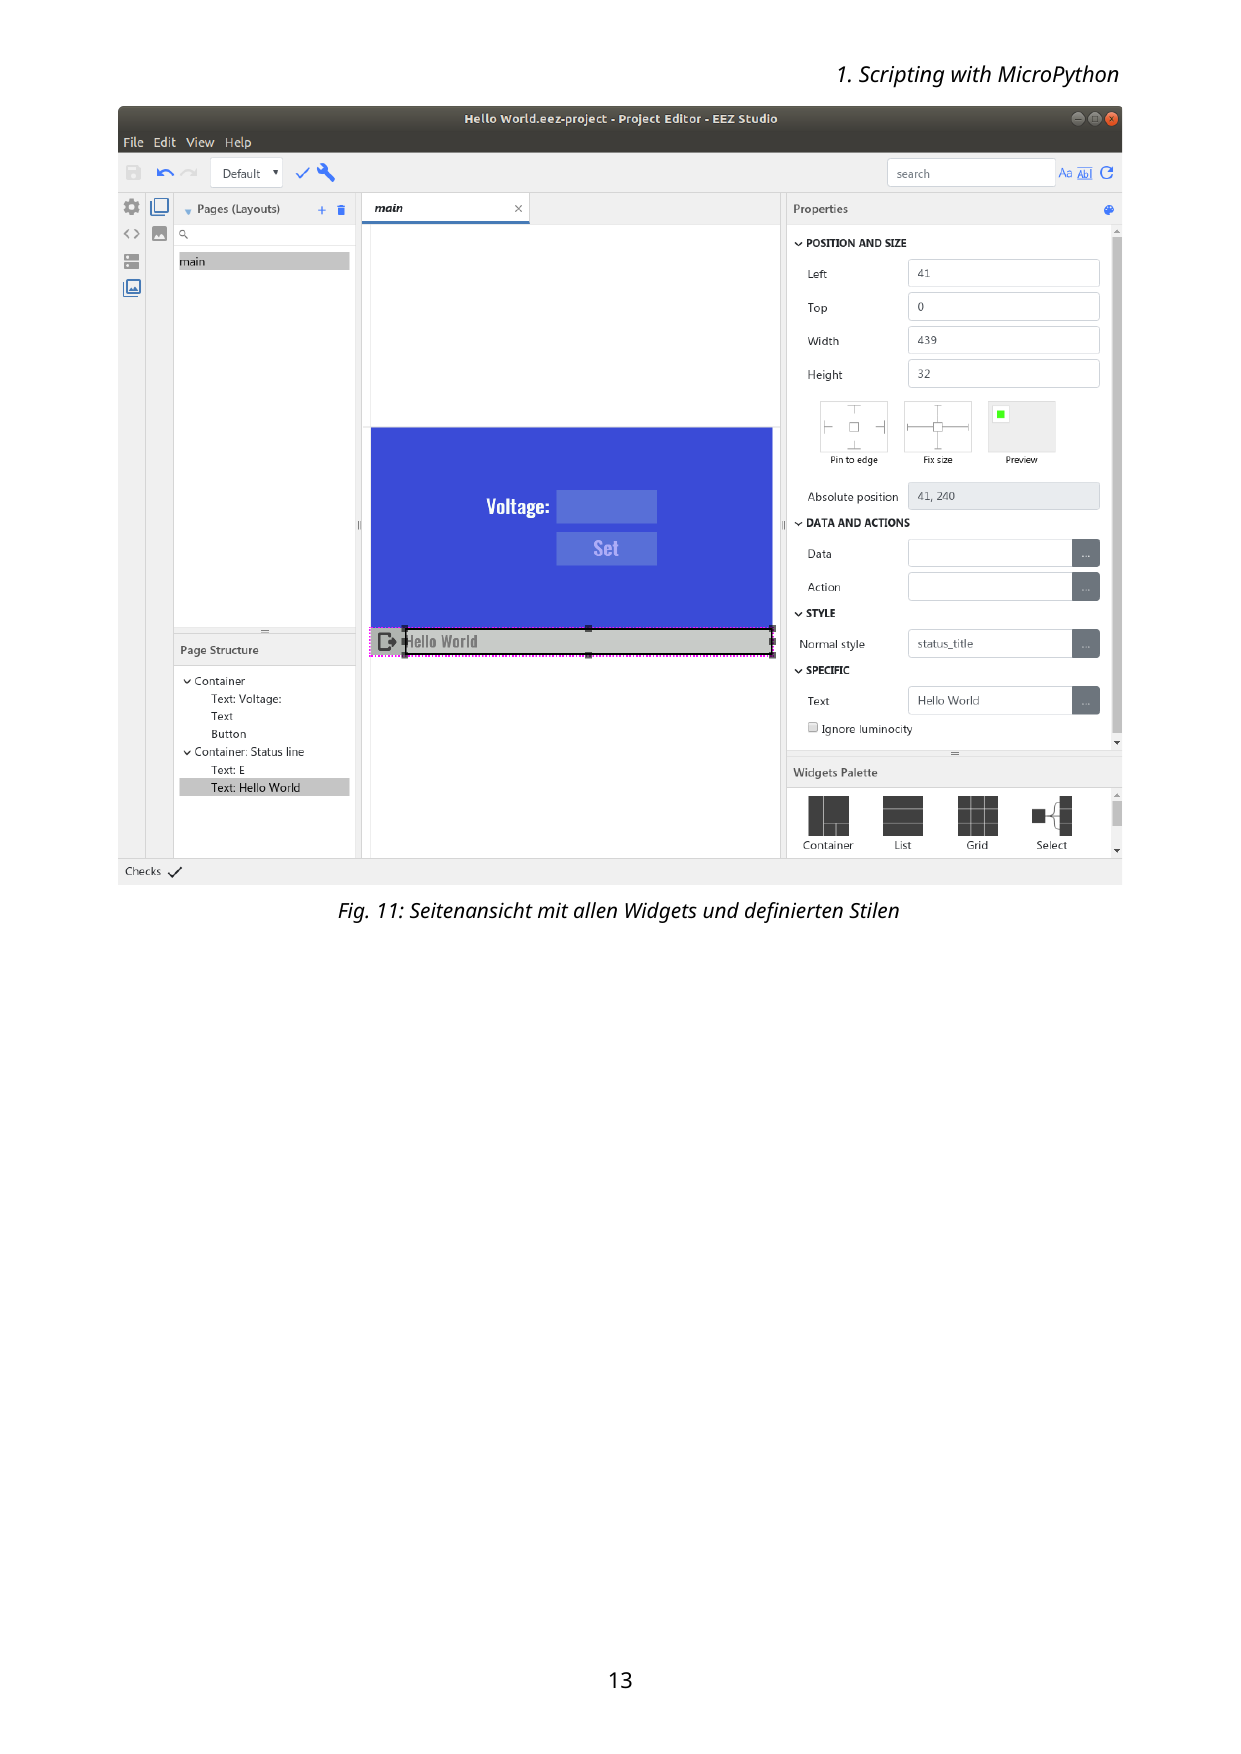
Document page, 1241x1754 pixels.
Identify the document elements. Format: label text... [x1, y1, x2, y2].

text Fig. 13: Seitenansicht mit allen Widgets und definierten Stilen [118, 885, 1122, 925]
picture [118, 106, 1123, 885]
